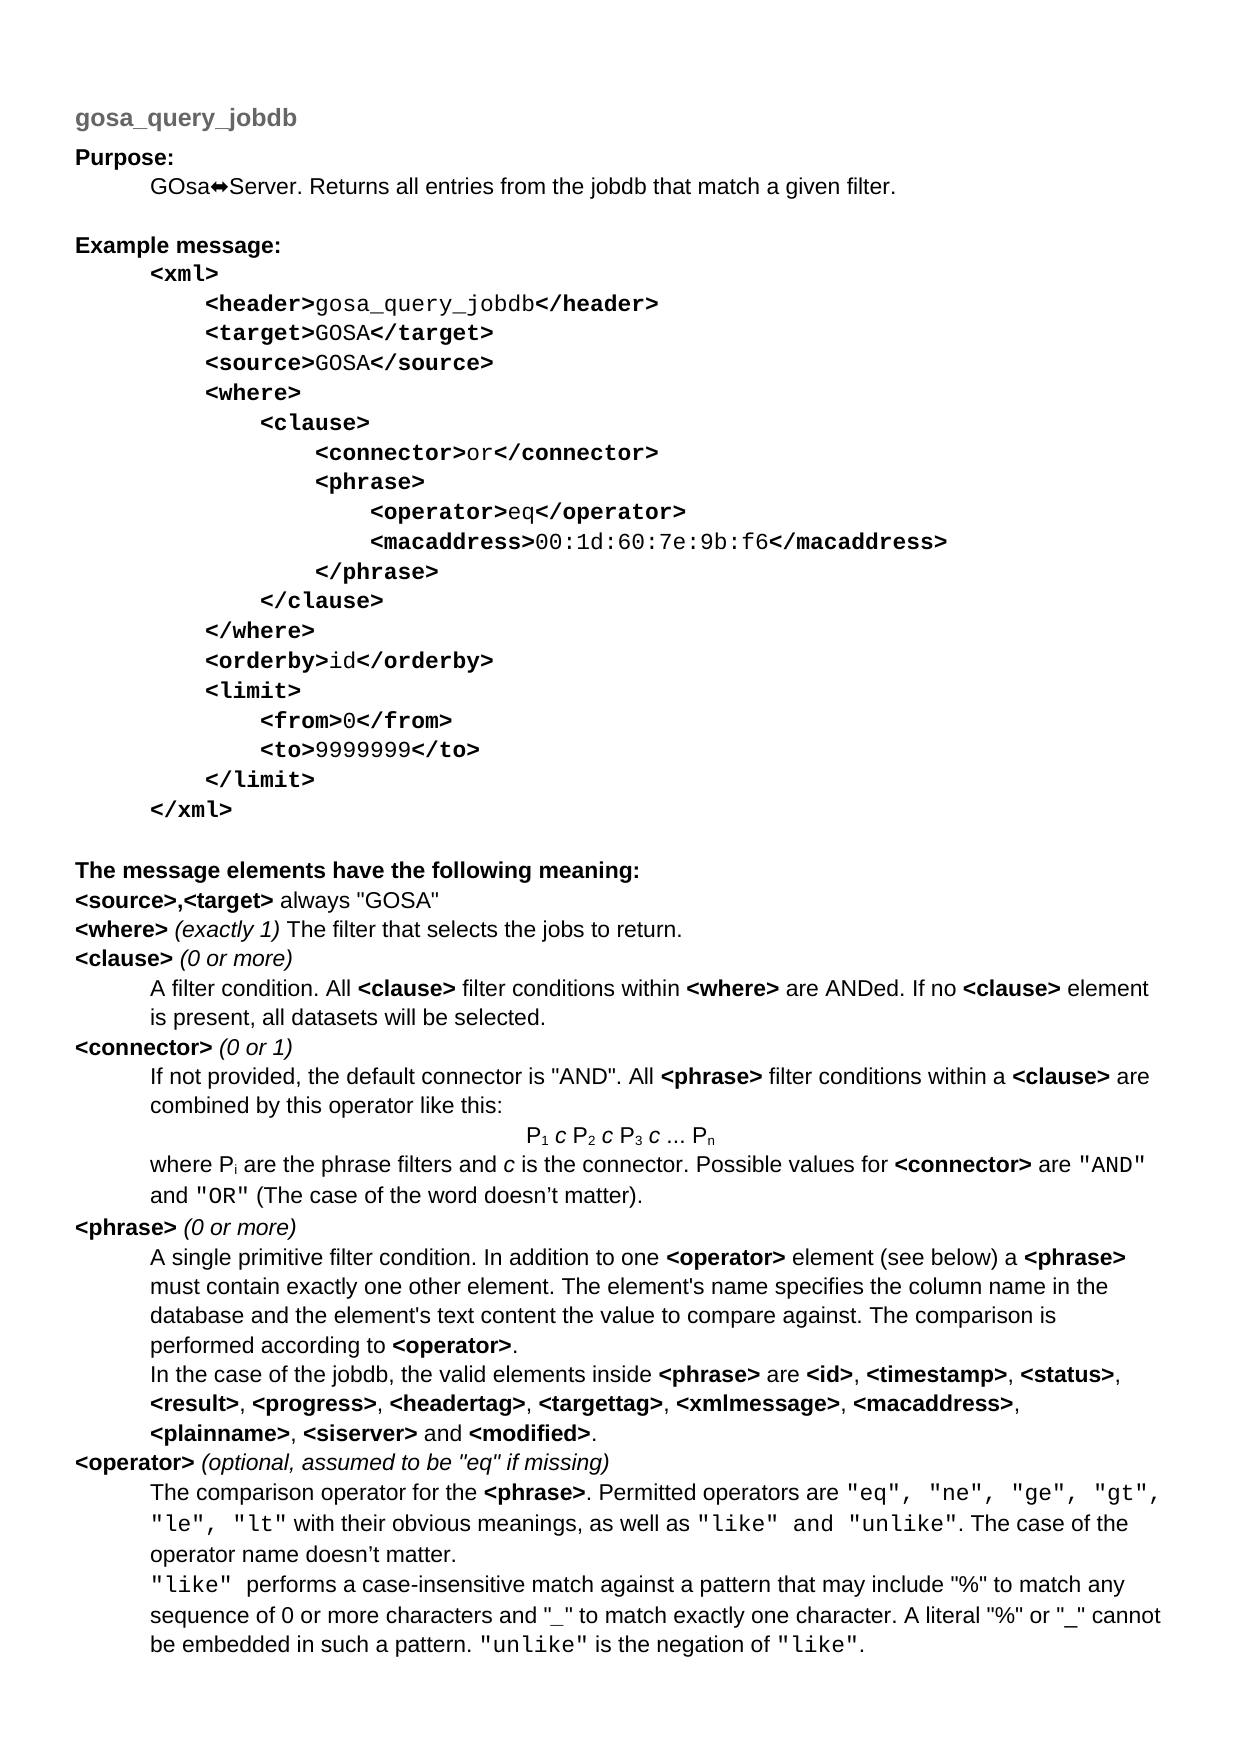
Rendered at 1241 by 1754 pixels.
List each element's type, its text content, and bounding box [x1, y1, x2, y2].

text <clause> [150, 411, 1165, 437]
text <operator> (optional, assumed to be "eq" if missing) [75, 1450, 1165, 1475]
text </where> [150, 619, 1165, 646]
text <xml> [150, 262, 1165, 288]
subtitle gosa_query_jobdb [75, 104, 1165, 132]
text <operator>eq</operator> [150, 500, 1165, 526]
text <to>9999999</to> [150, 739, 1165, 765]
text </clause> [150, 590, 1165, 616]
text <header>gosa_query_jobdb</header> [150, 292, 1165, 318]
text where Pi are the phrase filters and c is the connector. Possible values for <connector> are "AND" and "OR" (The case of the word doesn’t matter). [150, 1152, 1165, 1211]
text <connector>or</connector> [150, 441, 1165, 467]
text P1 c P2 c P3 c ... Pn [75, 1122, 1165, 1148]
text <where> [150, 381, 1165, 407]
text Example message: [75, 233, 1165, 258]
text <clause> (0 or more) [75, 946, 1165, 972]
text <connector> (0 or 1) [75, 1034, 1165, 1060]
text </limit> [150, 768, 1165, 794]
text <limit> [150, 679, 1165, 705]
text </phrase> [150, 560, 1165, 586]
text A single primitive filter condition. In addition to one <operator> element (see below) a <phrase> must contain exactly one other element. The element's name specifies the column name in the database and the element's text content the value to compare against. The comparison is performed according to <operator>. In the case of the jobdb, the valid elements inside <phrase> are <id>, <timestamp>, <status>, <result>, <progress>, <headertag>, <targettag>, <xmlmessage>, <macaddress>, <plainname>, <siserver> and <modified>. [150, 1244, 1165, 1446]
text <phrase> [150, 471, 1165, 497]
text The message elements have the following meaning: [75, 858, 1165, 883]
text The comparison operator for the <phrase>. Permitted operators are "eq", "ne", "ge", "gt", "le", "lt" with their obvious meanings, as well as "like" and "unlike". The case of the operator name doesn’t matter. [150, 1479, 1165, 1568]
text <orderby>id</orderby> [150, 649, 1165, 675]
text <target>GOSA</target> [150, 322, 1165, 348]
text <from>0</from> [150, 709, 1165, 735]
text </xml> [150, 798, 1165, 824]
text Purpose: [75, 144, 1165, 170]
text GOsa⬌Server. Returns all entries from the jobdb that match a given filter. [150, 174, 1165, 199]
text <source>GOSA</source> [150, 351, 1165, 377]
text <macaddress>00:1d:60:7e:9b:f6</macaddress> [150, 530, 1165, 556]
text <where> (exactly 1) The filter that selects the jobs to return. [75, 917, 1165, 942]
text If not provided, the default connector is "AND". All <phrase> filter conditions within a <clause> are combined by this operator like this: [150, 1063, 1165, 1118]
text "like" performs a case-insensitive match against a pattern that may include "%" to match any sequence of 0 or more characters and "_" to match exactly one character. A literal "%" or "_" cannot be embedded in such a pattern. "unlike" is the negation of "like". [150, 1571, 1165, 1660]
text <phrase> (0 or more) [75, 1215, 1165, 1240]
text <source>,<target> always "GOSA" [75, 887, 1165, 913]
text A filter condition. All <clause> filter conditions within <where> are ANDed. If no <clause> element is present, all datasets will be selected. [150, 975, 1165, 1030]
